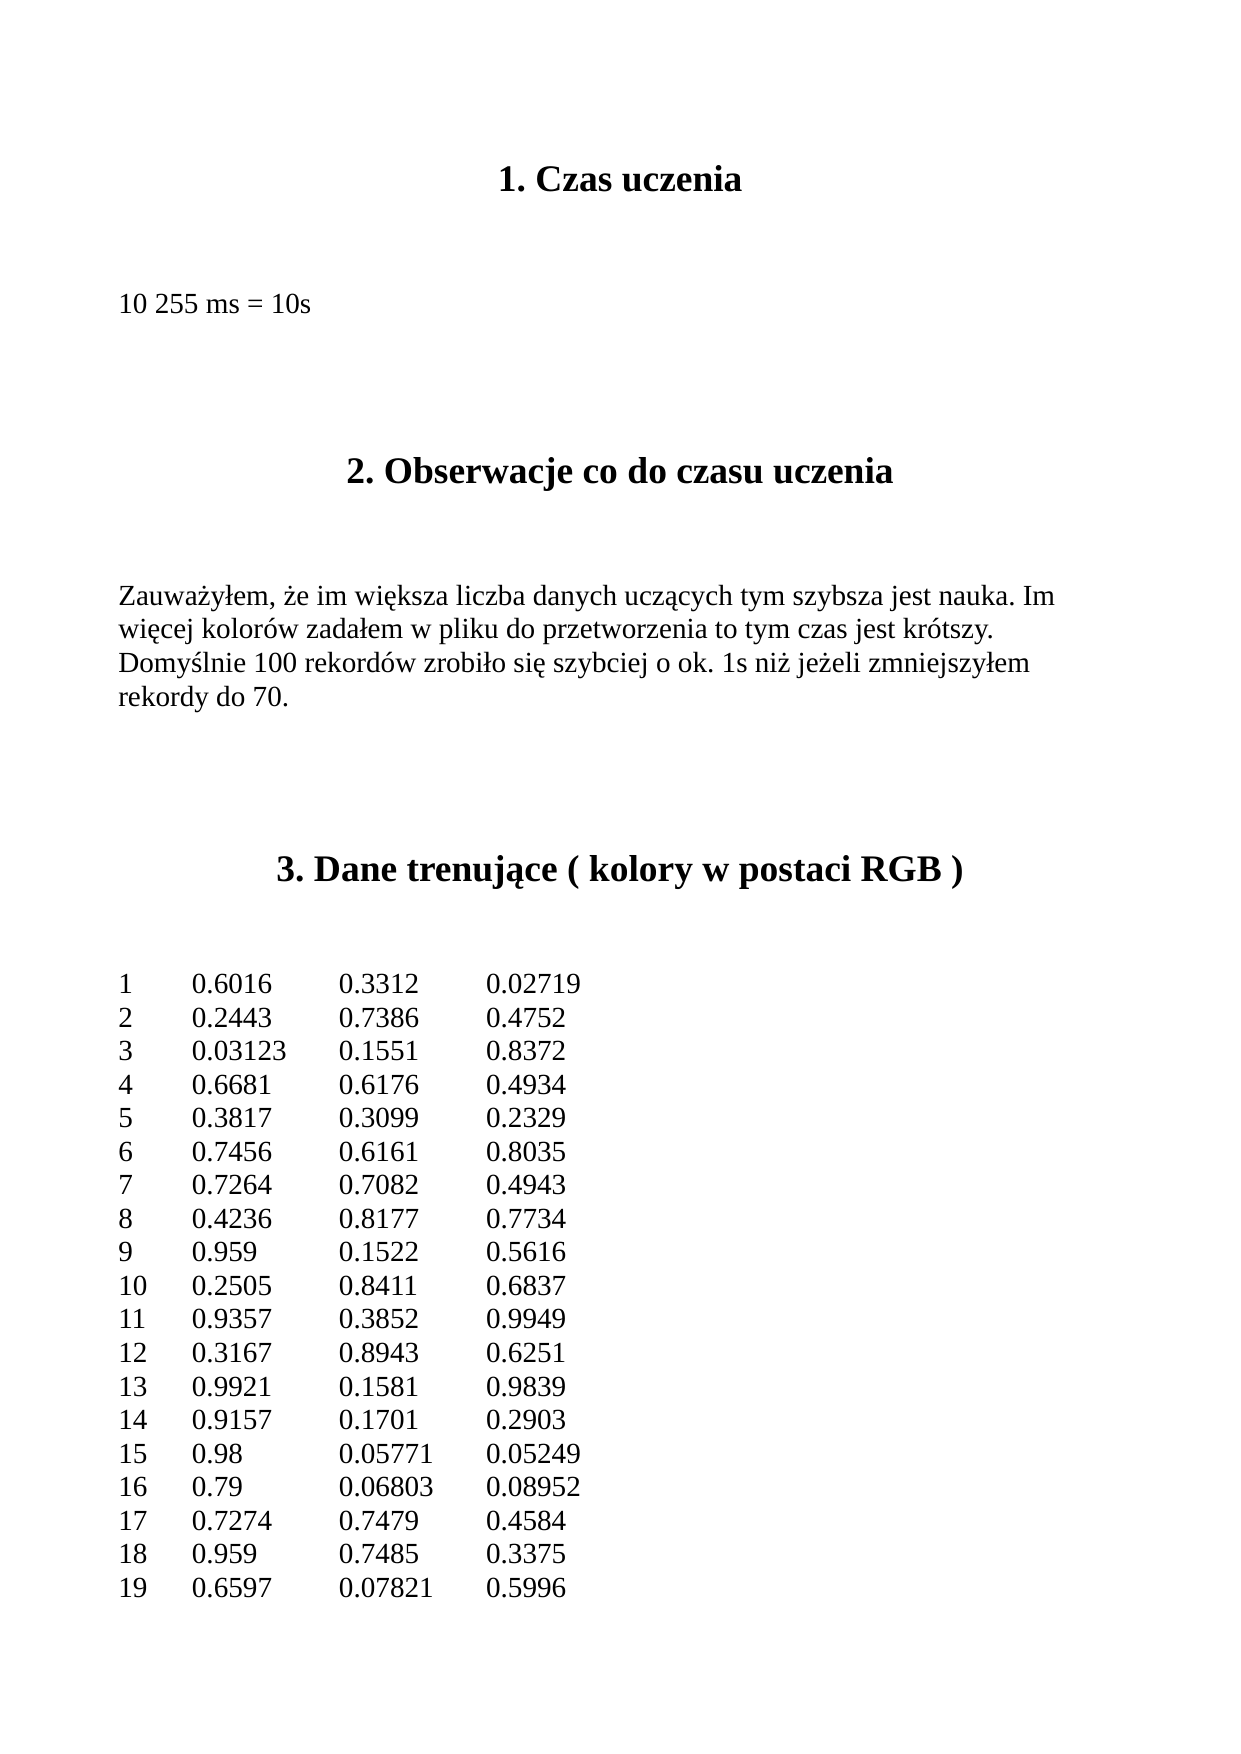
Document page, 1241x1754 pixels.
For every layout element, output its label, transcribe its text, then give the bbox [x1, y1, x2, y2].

text 19 0.6597 0.07821 0.5996 [118, 1570, 1122, 1603]
text 1 0.6016 0.3312 0.02719 [118, 966, 1122, 1000]
text 2 0.2443 0.7386 0.4752 [118, 1000, 1122, 1033]
text 15 0.98 0.05771 0.05249 [118, 1436, 1122, 1469]
text 3 0.03123 0.1551 0.8372 [118, 1033, 1122, 1067]
text 12 0.3167 0.8943 0.6251 [118, 1335, 1122, 1369]
text 18 0.959 0.7485 0.3375 [118, 1536, 1122, 1570]
text 16 0.79 0.06803 0.08952 [118, 1469, 1122, 1503]
text 10 0.2505 0.8411 0.6837 [118, 1268, 1122, 1302]
text 14 0.9157 0.1701 0.2903 [118, 1402, 1122, 1436]
text 13 0.9921 0.1581 0.9839 [118, 1369, 1122, 1402]
text 3. Dane trenujące ( kolory w postaci RGB ) [118, 846, 1122, 889]
text 4 0.6681 0.6176 0.4934 [118, 1067, 1122, 1100]
text 8 0.4236 0.8177 0.7734 [118, 1201, 1122, 1234]
text 5 0.3817 0.3099 0.2329 [118, 1100, 1122, 1134]
text 7 0.7264 0.7082 0.4943 [118, 1167, 1122, 1201]
text Zauważyłem, że im większa liczba danych uczących tym szybsza jest nauka. Im więcej kolorów zadałem w pliku do przetworzenia to tym czas jest krótszy. Domyślnie 100 rekordów zrobiło się szybciej o ok. 1s niż jeżeli zmniejszyłem rekordy do 70. [118, 578, 1122, 712]
text 10 255 ms = 10s [118, 286, 1122, 319]
text 9 0.959 0.1522 0.5616 [118, 1234, 1122, 1268]
text 17 0.7274 0.7479 0.4584 [118, 1503, 1122, 1536]
text 6 0.7456 0.6161 0.8035 [118, 1134, 1122, 1167]
text 1. Czas uczenia [118, 156, 1122, 199]
text 2. Obserwacje co do czasu uczenia [118, 449, 1122, 492]
text 11 0.9357 0.3852 0.9949 [118, 1302, 1122, 1335]
